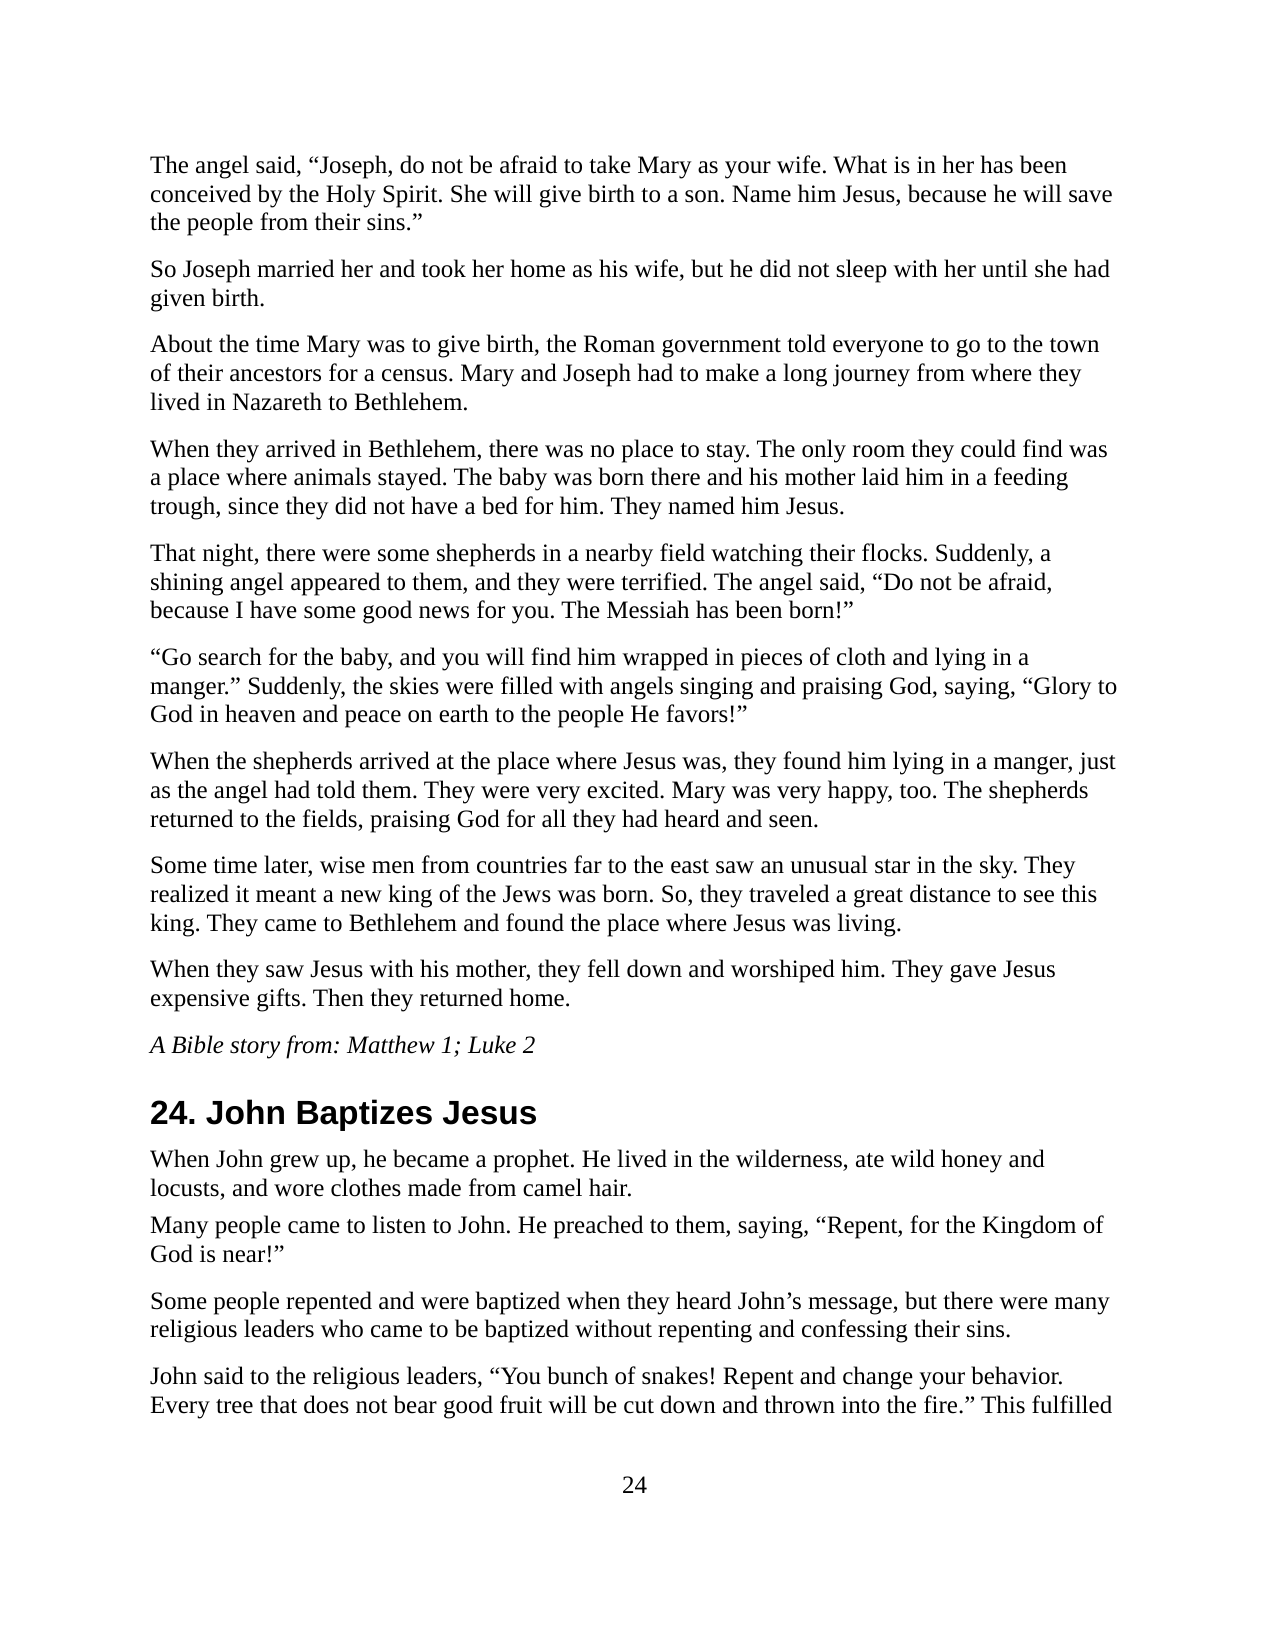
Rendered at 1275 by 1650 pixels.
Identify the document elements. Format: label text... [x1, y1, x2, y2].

text So Joseph married her and took her home as his wife, but he did not sleep with her until she had given birth. [150, 254, 1125, 312]
text About the time Mary was to give birth, the Roman government told everyone to go to the town of their ancestors for a census. Mary and Joseph had to make a long journey from where they lived in Nazareth to Bethlehem. [150, 329, 1125, 416]
text Some time later, wise men from countries far to the east saw an unusual star in the sky. They realized it meant a new king of the Jews was born. So, they traveled a great distance to see this king. They came to Bethlehem and found the place where Jesus was living. [150, 850, 1125, 937]
text John said to the religious leaders, “You bunch of snakes! Repent and change your behavior. Every tree that does not bear good fruit will be cut down and thrown into the fire.” This fulfilled [150, 1361, 1125, 1419]
text When the shepherds arrived at the place where Jesus was, they found him lying in a manger, just as the angel had told them. They were very excited. Mary was very happy, too. The shepherds returned to the fields, praising God for all they had heard and seen. [150, 746, 1125, 832]
text The angel said, “Joseph, do not be afraid to take Mary as your wife. What is in her has been conceived by the Holy Spirit. She will give birth to a son. Name him Jesus, because he will save the people from their sins.” [150, 150, 1125, 236]
text When John grew up, he became a prophet. He lived in the wilderness, ate wild honey and locusts, and wore clothes made from camel hair. [150, 1144, 1125, 1201]
text Some people repented and were baptized when they heard John’s message, but there were many religious leaders who came to be baptized without repenting and confessing their sins. [150, 1286, 1125, 1343]
text When they arrived in Bethlehem, there was no place to stay. The only room they could find was a place where animals stayed. The baby was born there and his mother laid him in a feeding trough, since they did not have a bed for him. They named him Jesus. [150, 434, 1125, 520]
text Many people came to listen to John. He preached to them, saying, “Repent, for the Kingdom of God is near!” [150, 1210, 1125, 1268]
text That night, there were some shepherds in a nearby field watching their flocks. Suddenly, a shining angel appeared to them, and they were terrified. The angel said, “Do not be afraid, because I have some good news for you. The Messiah has been born!” [150, 538, 1125, 624]
subtitle 24. John Baptizes Jesus [150, 1093, 1125, 1131]
text A Bible story from: Matthew 1; Luke 2 [150, 1030, 1125, 1059]
text “Go search for the baby, and you will find him wrapped in pieces of cloth and lying in a manger.” Suddenly, the skies were filled with angels singing and praising God, saying, “Glory to God in heaven and peace on earth to the people He favors!” [150, 642, 1125, 728]
text When they saw Jesus with his mother, they fell down and worshiped him. They gave Jesus expensive gifts. Then they returned home. [150, 954, 1125, 1012]
